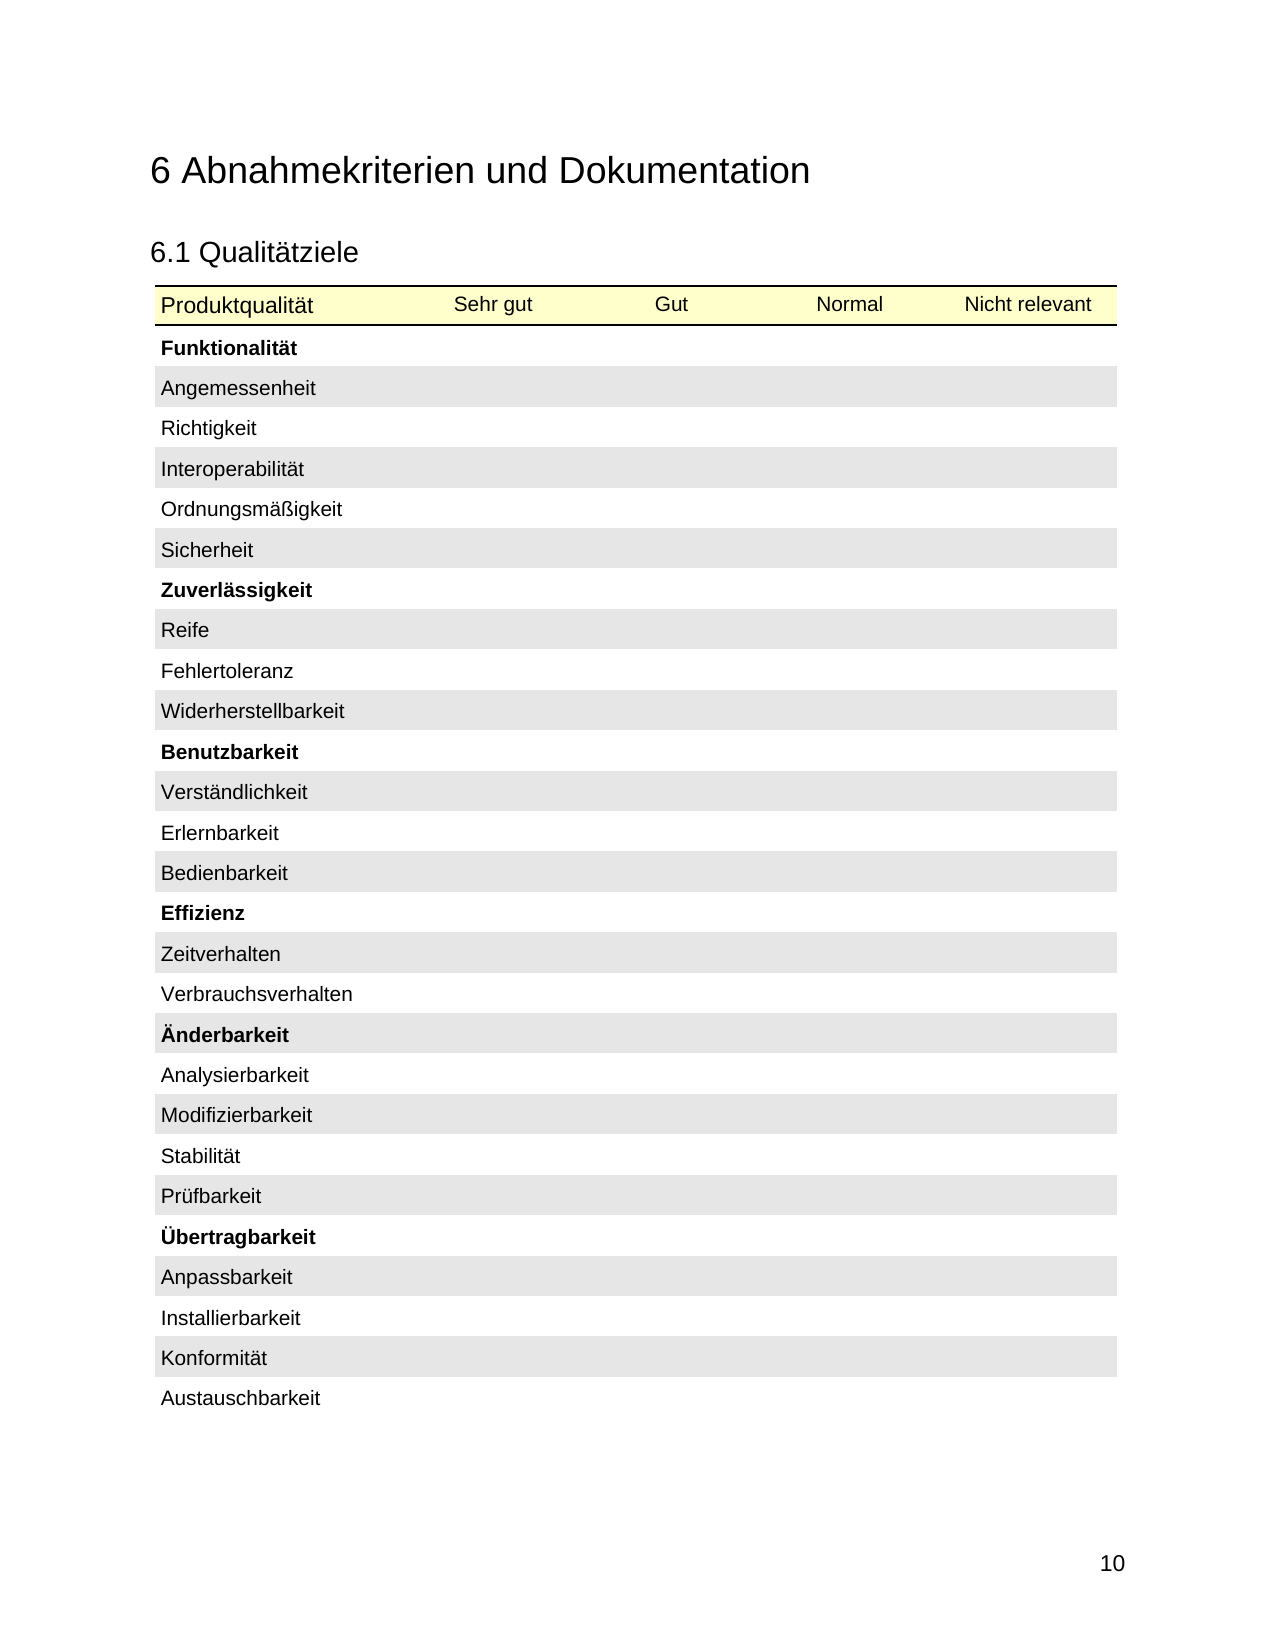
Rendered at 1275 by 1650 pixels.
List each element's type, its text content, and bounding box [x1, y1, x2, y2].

table_header Nicht relevant [939, 287, 1117, 324]
table_cell [760, 973, 939, 1013]
table_cell [939, 973, 1117, 1013]
table_cell [760, 649, 939, 690]
table_cell [760, 1013, 939, 1053]
table_cell [582, 569, 760, 609]
table_cell [760, 609, 939, 649]
table_cell [939, 1215, 1117, 1256]
table_cell [939, 1013, 1117, 1053]
table_header Gut [582, 287, 760, 324]
table_cell [760, 488, 939, 528]
table_cell [760, 1054, 939, 1094]
table_cell [760, 1094, 939, 1134]
table_cell [760, 569, 939, 609]
table_cell Änderbarkeit [155, 1013, 404, 1053]
table_cell Konformität [155, 1336, 404, 1377]
table_cell [939, 488, 1117, 528]
table_cell [404, 1377, 582, 1417]
table_cell [939, 690, 1117, 730]
table_cell [582, 407, 760, 447]
table_cell Installierbarkeit [155, 1296, 404, 1336]
table_cell [582, 771, 760, 811]
table_cell Effizienz [155, 892, 404, 932]
table_cell Funktionalität [155, 326, 404, 366]
table_cell Anpassbarkeit [155, 1256, 404, 1296]
table_header Produktqualität [155, 287, 404, 324]
table_cell Reife [155, 609, 404, 649]
table_cell [582, 528, 760, 568]
table_cell [404, 609, 582, 649]
table_cell [404, 1054, 582, 1094]
table_cell Sicherheit [155, 528, 404, 568]
table_cell [760, 1215, 939, 1256]
table_cell [582, 1296, 760, 1336]
table_cell [760, 851, 939, 892]
table_cell [404, 771, 582, 811]
table_cell Richtigkeit [155, 407, 404, 447]
table_cell [760, 326, 939, 366]
table_cell [582, 1336, 760, 1377]
table_cell [404, 1296, 582, 1336]
table_cell [404, 366, 582, 407]
table_cell [939, 447, 1117, 488]
table_cell [760, 366, 939, 407]
table_cell [582, 932, 760, 973]
table_cell [582, 366, 760, 407]
table_cell [582, 1094, 760, 1134]
table_cell [760, 932, 939, 973]
table_cell Übertragbarkeit [155, 1215, 404, 1256]
table_cell [404, 1094, 582, 1134]
table_cell [582, 649, 760, 690]
table_cell [939, 649, 1117, 690]
table_cell [939, 730, 1117, 771]
table_cell [404, 851, 582, 892]
table_cell Erlernbarkeit [155, 811, 404, 851]
table_cell [582, 447, 760, 488]
table_cell [939, 932, 1117, 973]
table_cell [404, 690, 582, 730]
table_cell [404, 811, 582, 851]
table_cell Angemessenheit [155, 366, 404, 407]
table_cell [582, 1256, 760, 1296]
table_cell [582, 1377, 760, 1417]
table_cell Widerherstellbarkeit [155, 690, 404, 730]
table_cell [404, 447, 582, 488]
table_cell [404, 1175, 582, 1215]
table_cell [760, 1336, 939, 1377]
table_cell [582, 488, 760, 528]
table_cell [582, 851, 760, 892]
table_cell Modifizierbarkeit [155, 1094, 404, 1134]
table_cell [760, 1377, 939, 1417]
table_cell Verständlichkeit [155, 771, 404, 811]
table_cell [939, 1054, 1117, 1094]
table_cell [760, 1296, 939, 1336]
table_cell [760, 1175, 939, 1215]
table_cell [404, 488, 582, 528]
table_cell [404, 1215, 582, 1256]
table_cell [404, 649, 582, 690]
table_cell [939, 1134, 1117, 1175]
table_cell [939, 1377, 1117, 1417]
table_cell Analysierbarkeit [155, 1054, 404, 1094]
table_cell [939, 1336, 1117, 1377]
table_cell [760, 1134, 939, 1175]
table_cell [582, 811, 760, 851]
table_cell [760, 892, 939, 932]
table_cell [760, 528, 939, 568]
table_cell Interoperabilität [155, 447, 404, 488]
table_cell [404, 528, 582, 568]
table_cell [582, 1215, 760, 1256]
table_header Normal [760, 287, 939, 324]
table_cell [582, 730, 760, 771]
subtitle 6.1 Qualitätziele [150, 236, 1125, 268]
table_cell [404, 973, 582, 1013]
table_cell [582, 892, 760, 932]
table_cell [582, 1013, 760, 1053]
table_cell [760, 447, 939, 488]
table_cell [939, 892, 1117, 932]
table_cell [939, 811, 1117, 851]
table_cell [939, 407, 1117, 447]
table_cell [404, 407, 582, 447]
table_cell [404, 892, 582, 932]
table_cell Bedienbarkeit [155, 851, 404, 892]
table_cell [582, 326, 760, 366]
table_cell [404, 1336, 582, 1377]
table_cell [939, 569, 1117, 609]
table_cell [939, 366, 1117, 407]
table_cell Benutzbarkeit [155, 730, 404, 771]
table_cell [404, 569, 582, 609]
table_cell [760, 811, 939, 851]
table_cell [939, 1094, 1117, 1134]
table_cell [582, 973, 760, 1013]
table_cell [760, 730, 939, 771]
table_cell [404, 730, 582, 771]
table_cell Stabilität [155, 1134, 404, 1175]
table_cell Prüfbarkeit [155, 1175, 404, 1215]
table_cell [760, 1256, 939, 1296]
table_cell [582, 690, 760, 730]
table_cell [760, 771, 939, 811]
table_cell [404, 1256, 582, 1296]
subtitle 6 Abnahmekriterien und Dokumentation [150, 150, 1125, 192]
table_cell [939, 1296, 1117, 1336]
table_cell [939, 1175, 1117, 1215]
table_cell [582, 1175, 760, 1215]
table_cell Zuverlässigkeit [155, 569, 404, 609]
table_cell Zeitverhalten [155, 932, 404, 973]
table_cell Austauschbarkeit [155, 1377, 404, 1417]
table_cell [939, 326, 1117, 366]
table_cell [404, 932, 582, 973]
table_header Sehr gut [404, 287, 582, 324]
table_cell [404, 1134, 582, 1175]
table_cell [939, 771, 1117, 811]
table_cell [582, 609, 760, 649]
table_cell [582, 1134, 760, 1175]
table_cell Ordnungsmäßigkeit [155, 488, 404, 528]
table_cell [404, 326, 582, 366]
table_cell [582, 1054, 760, 1094]
table_cell [939, 609, 1117, 649]
table_cell [760, 690, 939, 730]
table_cell [760, 407, 939, 447]
table_cell [939, 851, 1117, 892]
table_cell Fehlertoleranz [155, 649, 404, 690]
table_cell [404, 1013, 582, 1053]
table_cell [939, 528, 1117, 568]
table_cell [939, 1256, 1117, 1296]
table_cell Verbrauchsverhalten [155, 973, 404, 1013]
